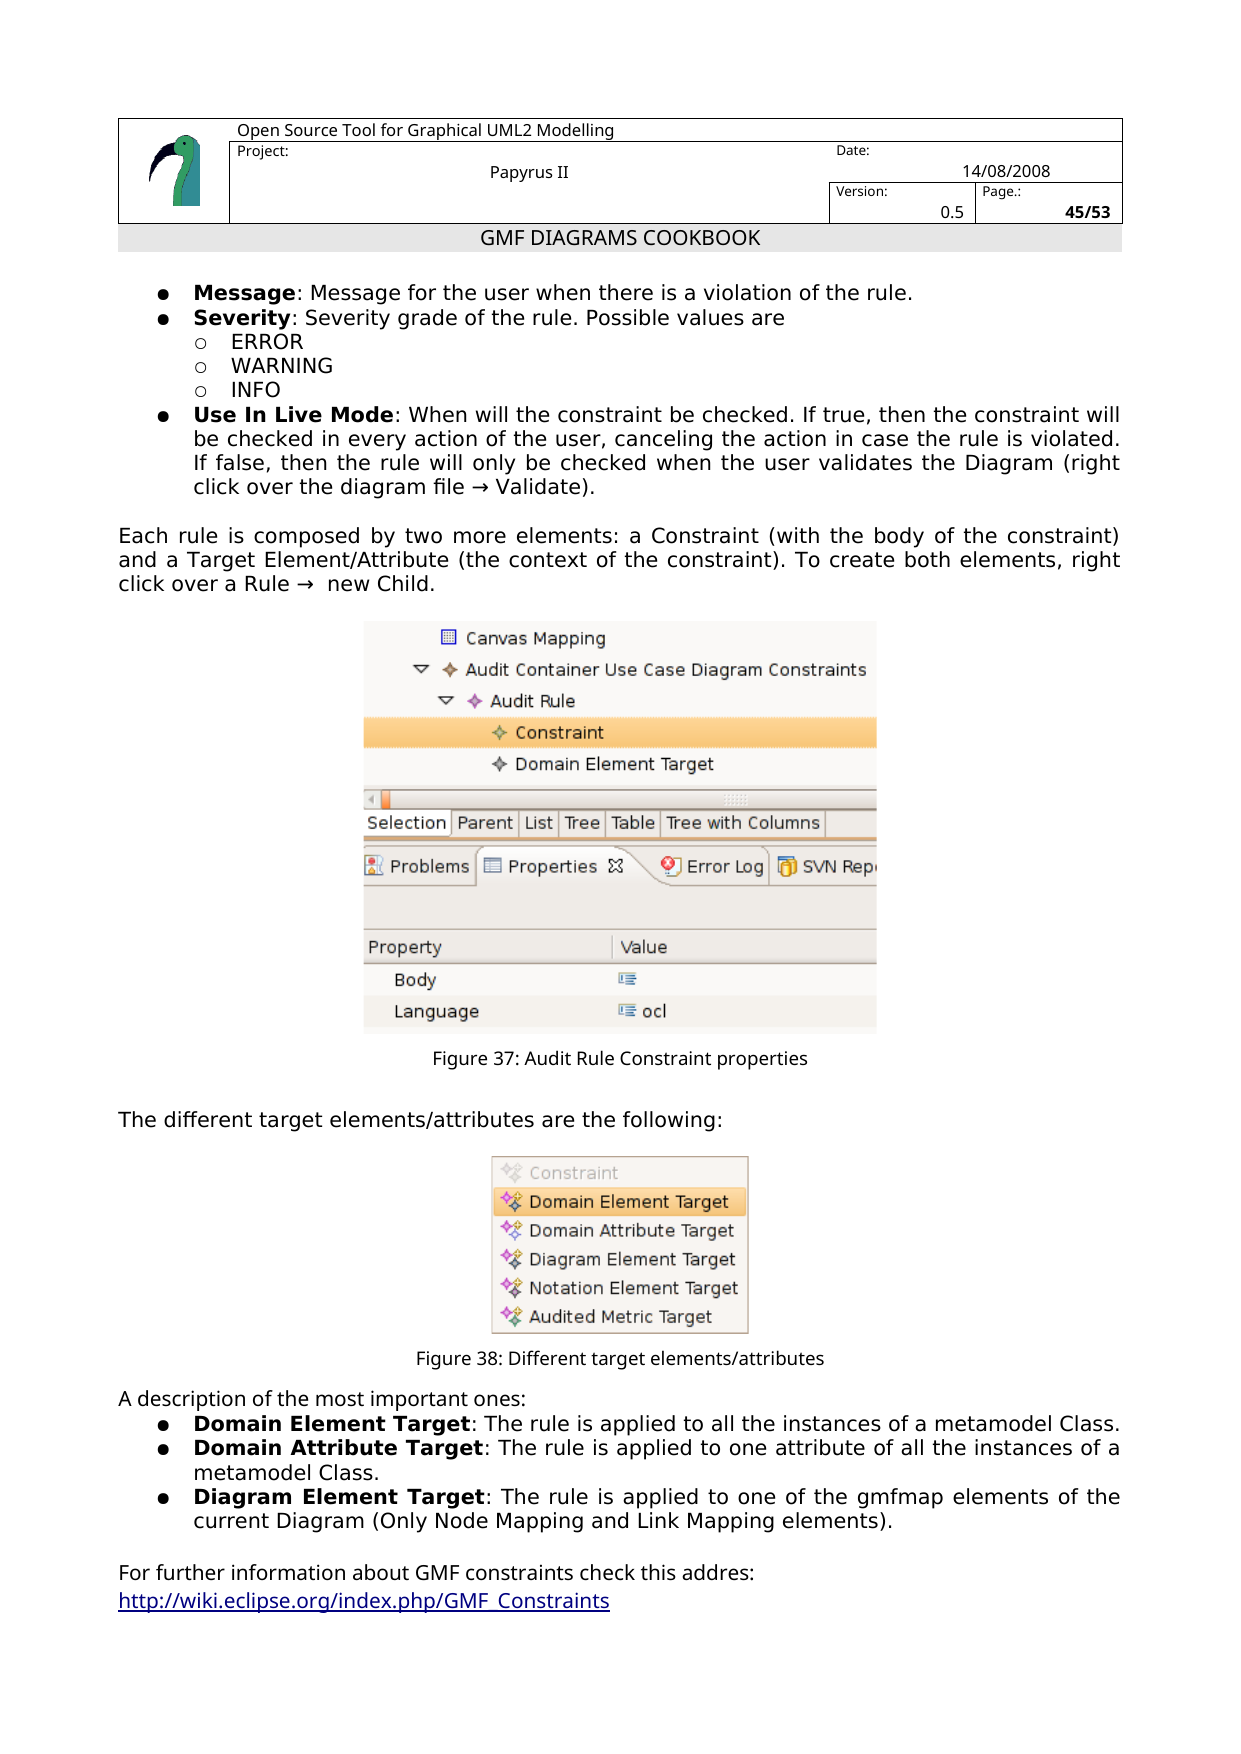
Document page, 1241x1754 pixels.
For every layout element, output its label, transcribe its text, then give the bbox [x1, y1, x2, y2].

list Use In Live Mode: When will the constraint be checked. If true, then the constraint will be checked in every action of the user, canceling the action in case the rule is violated. If false, then the rule will only be checked when the user validates the Diagram (right click over the diagram file → Validate). [156, 403, 1122, 500]
text Each rule is composed by two more elements: a Constraint (with the body of the constraint) and a Target Element/Attribute (the context of the constraint). To create both elements, right click over a Rule → new Child. [118, 524, 1122, 597]
list Domain Element Target: The rule is applied to all the instances of a metamodel Class. [156, 1412, 1122, 1436]
list Domain Attribute Target: The rule is applied to one attribute of all the instances of a metamodel Class. [156, 1436, 1122, 1485]
list INFO [193, 378, 1122, 403]
list Message: Message for the user when there is a violation of the rule. [156, 281, 1122, 306]
picture [491, 1156, 749, 1334]
picture [147, 133, 201, 209]
list Diagram Element Target: The rule is applied to one of the gmfmap elements of the current Diagram (Only Node Mapping and Link Mapping elements). [156, 1485, 1122, 1533]
text http://wiki.eclipse.org/index.php/GMF_Constraints [118, 1586, 1122, 1614]
picture [363, 621, 877, 1034]
text For further information about GMF constraints check this addres: [118, 1558, 1122, 1586]
text Figure 37: Audit Rule Constraint properties [118, 1046, 1122, 1071]
list ERROR [193, 330, 1122, 354]
list Severity: Severity grade of the rule. Possible values are [156, 306, 1122, 330]
list WARNING [193, 354, 1122, 378]
text The different target elements/attributes are the following: [118, 1108, 1122, 1132]
text Figure 38: Different target elements/attributes [118, 1346, 1122, 1371]
text A description of the most important ones: [118, 1384, 1122, 1412]
